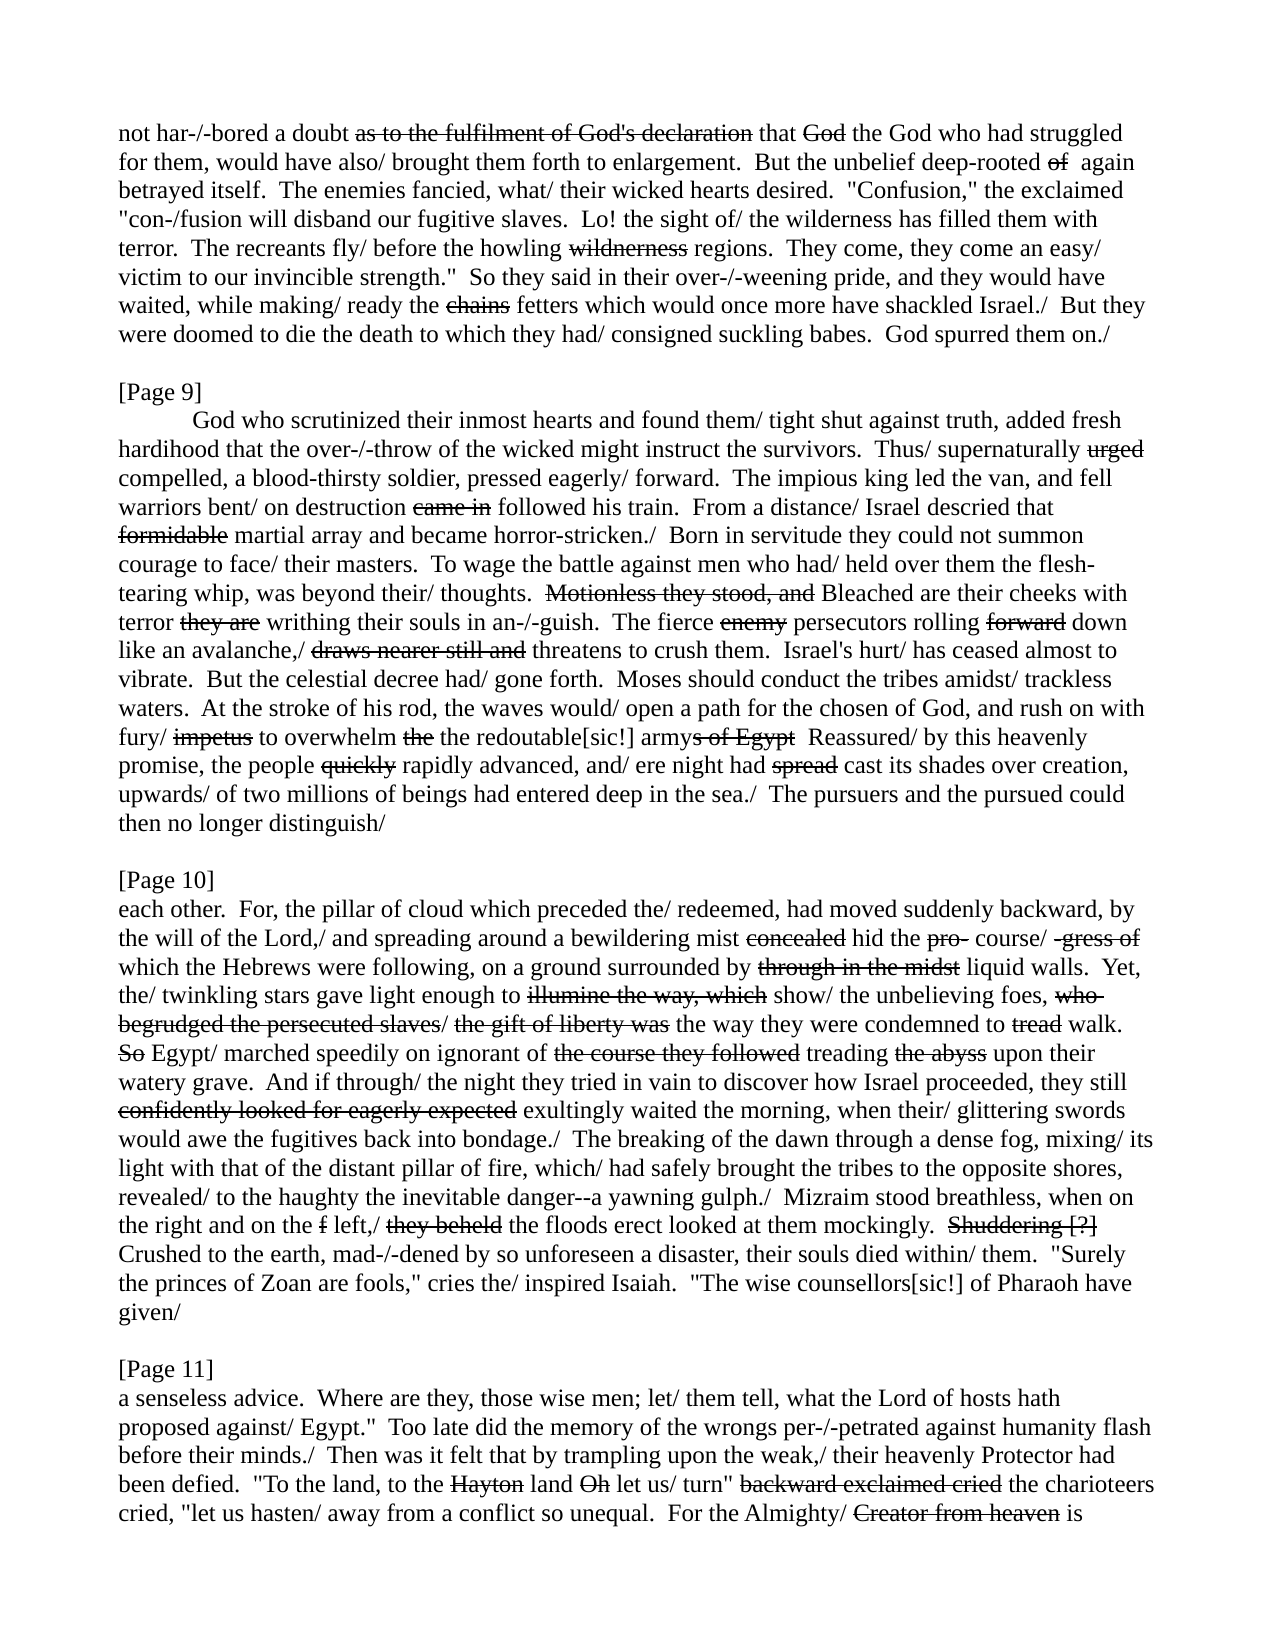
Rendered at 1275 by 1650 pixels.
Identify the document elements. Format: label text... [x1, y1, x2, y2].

text [Page 11] [118, 1354, 1157, 1383]
text [Page 9] [118, 377, 1157, 406]
text a senseless advice. Where are they, those wise men; let/ them tell, what the Lord of hosts hath proposed against/ Egypt." Too late did the memory of the wrongs per-/-petrated against humanity flash before their minds./ Then was it felt that by trampling upon the weak,/ their heavenly Protector had been defied. "To the land, to the Hayton land Oh let us/ turn" backward exclaimed cried the charioteers cried, "let us hasten/ away from a conflict so unequal. For the Almighty/ Creator from heaven is [118, 1383, 1157, 1527]
text [Page 10] [118, 866, 1157, 894]
text God who scrutinized their inmost hearts and found them/ tight shut against truth, added fresh hardihood that the over-/-throw of the wicked might instruct the survivors. Thus/ supernaturally urged compelled, a blood-thirsty soldier, pressed eagerly/ forward. The impious king led the van, and fell warriors bent/ on destruction came in followed his train. From a distance/ Israel descried that formidable martial array and became horror-stricken./ Born in servitude they could not summon courage to face/ their masters. To wage the battle against men who had/ held over them the flesh-tearing whip, was beyond their/ thoughts. Motionless they stood, and Bleached are their cheeks with terror they are writhing their souls in an-/-guish. The fierce enemy persecutors rolling forward down like an avalanche,/ draws nearer still and threatens to crush them. Israel's hurt/ has ceased almost to vibrate. But the celestial decree had/ gone forth. Moses should conduct the tribes amidst/ trackless waters. At the stroke of his rod, the waves would/ open a path for the chosen of God, and rush on with fury/ impetus to overwhelm the the redoutable[sic!] armys of Egypt Reassured/ by this heavenly promise, the people quickly rapidly advanced, and/ ere night had spread cast its shades over creation, upwards/ of two millions of beings had entered deep in the sea./ The pursuers and the pursued could then no longer distinguish/ [118, 406, 1157, 837]
text each other. For, the pillar of cloud which preceded the/ redeemed, had moved suddenly backward, by the will of the Lord,/ and spreading around a bewildering mist concealed hid the pro- course/ -gress of which the Hebrews were following, on a ground surrounded by through in the midst liquid walls. Yet, the/ twinkling stars gave light enough to illumine the way, which show/ the unbelieving foes, who begrudged the persecuted slaves/ the gift of liberty was the way they were condemned to tread walk. So Egypt/ marched speedily on ignorant of the course they followed treading the abyss upon their watery grave. And if through/ the night they tried in vain to discover how Israel proceeded, they still confidently looked for eagerly expected exultingly waited the morning, when their/ glittering swords would awe the fugitives back into bondage./ The breaking of the dawn through a dense fog, mixing/ its light with that of the distant pillar of fire, which/ had safely brought the tribes to the opposite shores, revealed/ to the haughty the inevitable danger--a yawning gulph./ Mizraim stood breathless, when on the right and on the f left,/ they beheld the floods erect looked at them mockingly. Shuddering [?] Crushed to the earth, mad-/-dened by so unforeseen a disaster, their souls died within/ them. "Surely the princes of Zoan are fools," cries the/ inspired Isaiah. "The wise counsellors[sic!] of Pharaoh have given/ [118, 894, 1157, 1326]
text not har-/-bored a doubt as to the fulfilment of God's declaration that God the God who had struggled for them, would have also/ brought them forth to enlargement. But the unbelief deep-rooted of again betrayed itself. The enemies fancied, what/ their wicked hearts desired. "Confusion," the exclaimed "con-/fusion will disband our fugitive slaves. Lo! the sight of/ the wilderness has filled them with terror. The recreants fly/ before the howling wildnerness regions. They come, they come an easy/ victim to our invincible strength." So they said in their over-/-weening pride, and they would have waited, while making/ ready the chains fetters which would once more have shackled Israel./ But they were doomed to die the death to which they had/ consigned suckling babes. God spurred them on./ [118, 118, 1157, 348]
